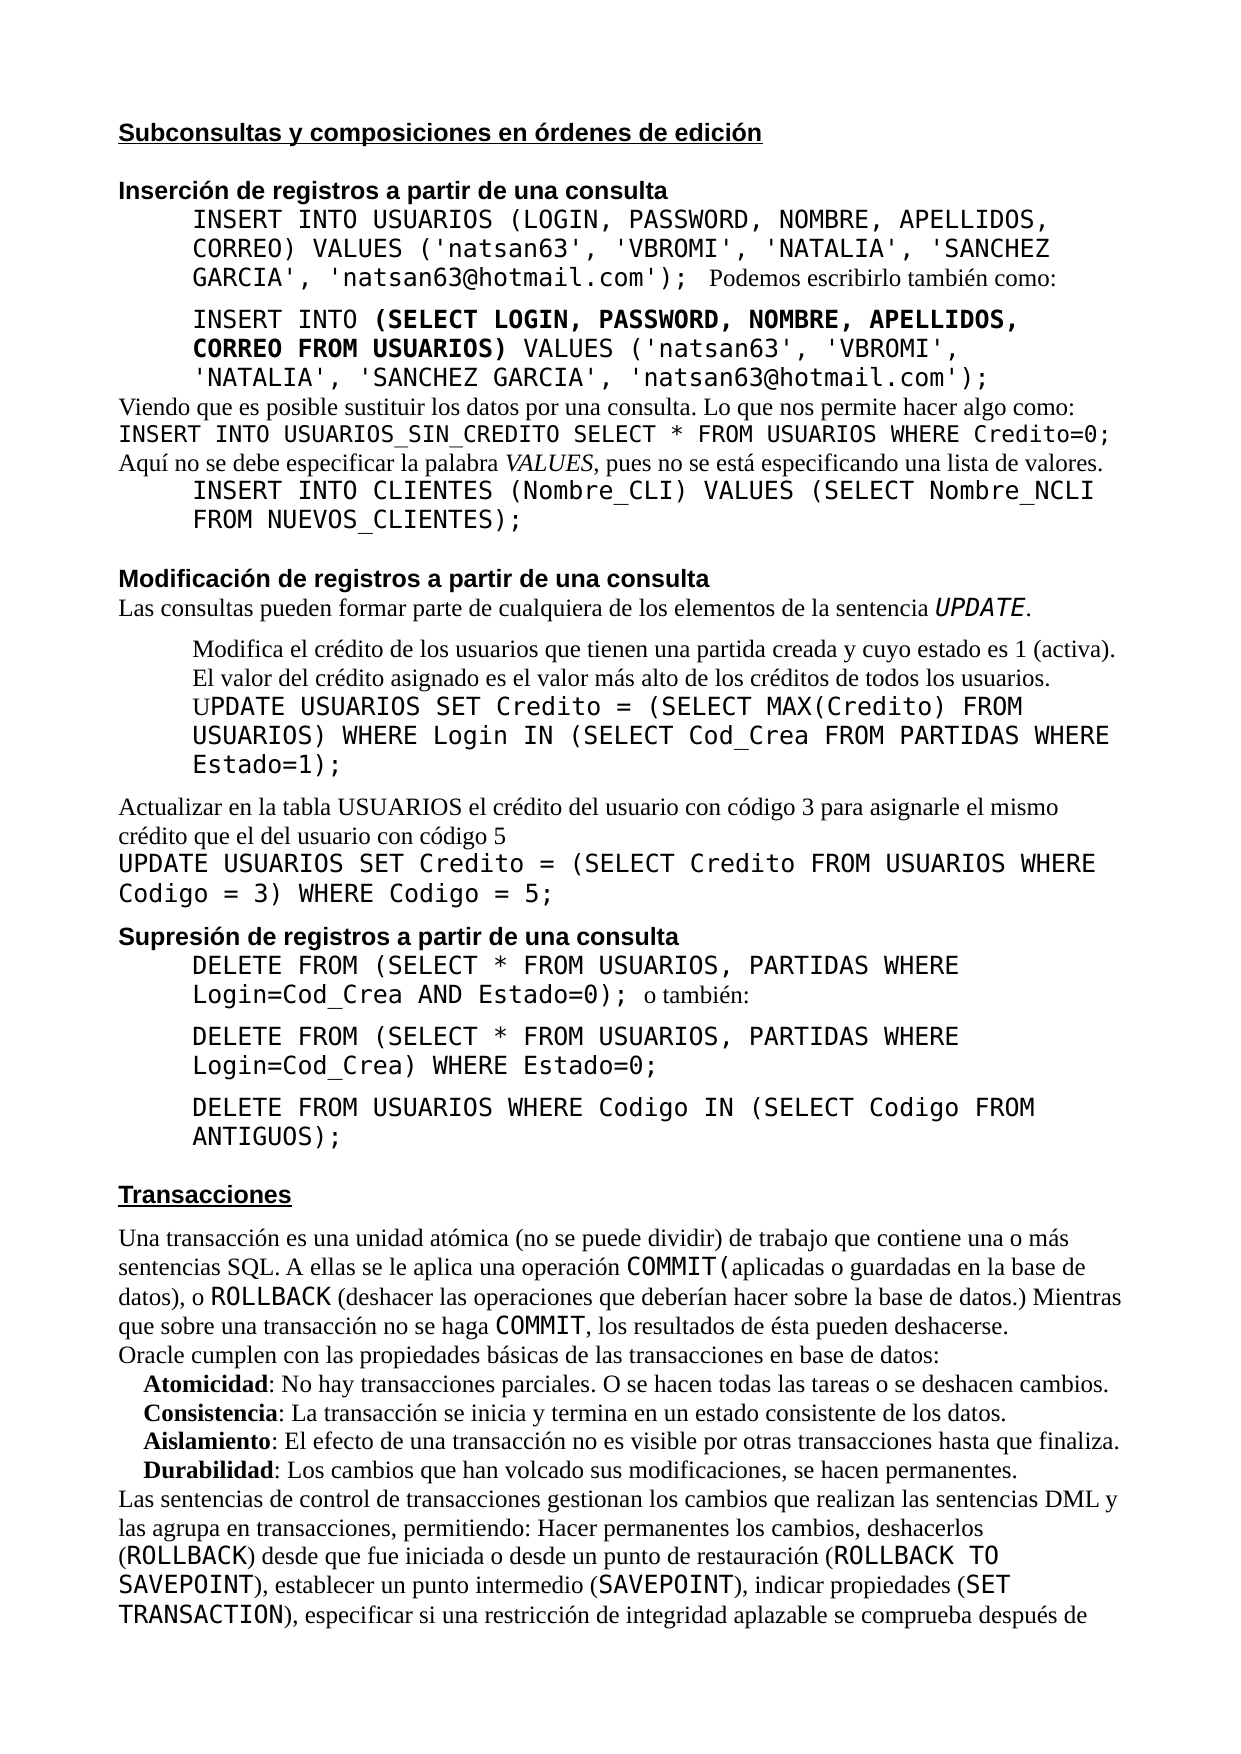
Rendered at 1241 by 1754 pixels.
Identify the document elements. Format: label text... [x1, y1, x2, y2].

text Durabilidad: Los cambios que han volcado sus modificaciones, se hacen permanentes. [118, 1455, 1122, 1484]
text Modifica el crédito de los usuarios que tienen una partida creada y cuyo estado es 1 (activa). El valor del crédito asignado es el valor más alto de los créditos de todos los usuarios. UPDATE USUARIOS SET Credito = (SELECT MAX(Credito) FROM USUARIOS) WHERE Login IN (SELECT Cod_Crea FROM PARTIDAS WHERE Estado=1); [192, 634, 1122, 780]
text Las consultas pueden formar parte de cualquiera de los elementos de la sentencia UPDATE. [118, 593, 1122, 622]
text Atomicidad: No hay transacciones parciales. O se hacen todas las tareas o se deshacen cambios. [118, 1369, 1122, 1398]
text INSERT INTO CLIENTES (Nombre_CLI) VALUES (SELECT Nombre_NCLI FROM NUEVOS_CLIENTES); [192, 477, 1122, 535]
text Una transacción es una unidad atómica (no se puede dividir) de trabajo que contiene una o más sentencias SQL. A ellas se le aplica una operación COMMIT(aplicadas o guardadas en la base de datos), o ROLLBACK (deshacer las operaciones que deberían hacer sobre la base de datos.) Mientras que sobre una transacción no se haga COMMIT, los resultados de ésta pueden deshacerse. [118, 1223, 1122, 1340]
text Modificación de registros a partir de una consulta [118, 564, 1122, 593]
text Viendo que es posible sustituir los datos por una consulta. Lo que nos permite hacer algo como: [118, 392, 1122, 421]
text DELETE FROM (SELECT * FROM USUARIOS, PARTIDAS WHERE Login=Cod_Crea) WHERE Estado=0; [192, 1022, 1122, 1080]
text DELETE FROM USUARIOS WHERE Codigo IN (SELECT Codigo FROM ANTIGUOS); [192, 1093, 1122, 1151]
text Actualizar en la tabla USUARIOS el crédito del usuario con código 3 para asignarle el mismo crédito que el del usuario con código 5 UPDATE USUARIOS SET Credito = (SELECT Credito FROM USUARIOS WHERE Codigo = 3) WHERE Codigo = 5; [118, 792, 1122, 908]
text Inserción de registros a partir de una consulta [118, 176, 1122, 205]
text Supresión de registros a partir de una consulta [118, 922, 1122, 951]
text Subconsultas y composiciones en órdenes de edición [118, 118, 1122, 147]
text INSERT INTO USUARIOS_SIN_CREDITO SELECT * FROM USUARIOS WHERE Credito=0; [118, 421, 1122, 448]
text Las sentencias de control de transacciones gestionan los cambios que realizan las sentencias DML y las agrupa en transacciones, permitiendo: Hacer permanentes los cambios, deshacerlos (ROLLBACK) desde que fue iniciada o desde un punto de restauración (ROLLBACK TO SAVEPOINT), establecer un punto intermedio (SAVEPOINT), indicar propiedades (SET TRANSACTION), especificar si una restricción de integridad aplazable se comprueba después de [118, 1484, 1122, 1629]
text INSERT INTO USUARIOS (LOGIN, PASSWORD, NOMBRE, APELLIDOS, CORREO) VALUES ('natsan63', 'VBROMI', 'NATALIA', 'SANCHEZ GARCIA', 'natsan63@hotmail.com'); Podemos escribirlo también como: [192, 205, 1122, 292]
text Consistencia: La transacción se inicia y termina en un estado consistente de los datos. [118, 1398, 1122, 1426]
text Transacciones [118, 1180, 1122, 1209]
text INSERT INTO (SELECT LOGIN, PASSWORD, NOMBRE, APELLIDOS, CORREO FROM USUARIOS) VALUES ('natsan63', 'VBROMI', 'NATALIA', 'SANCHEZ GARCIA', 'natsan63@hotmail.com'); [192, 305, 1122, 392]
text DELETE FROM (SELECT * FROM USUARIOS, PARTIDAS WHERE Login=Cod_Crea AND Estado=0); o también: [192, 951, 1122, 1009]
text Oracle cumplen con las propiedades básicas de las transacciones en base de datos: [118, 1340, 1122, 1369]
text Aislamiento: El efecto de una transacción no es visible por otras transacciones hasta que finaliza. [118, 1426, 1122, 1455]
text Aquí no se debe especificar la palabra VALUES, pues no se está especificando una lista de valores. [118, 448, 1122, 477]
